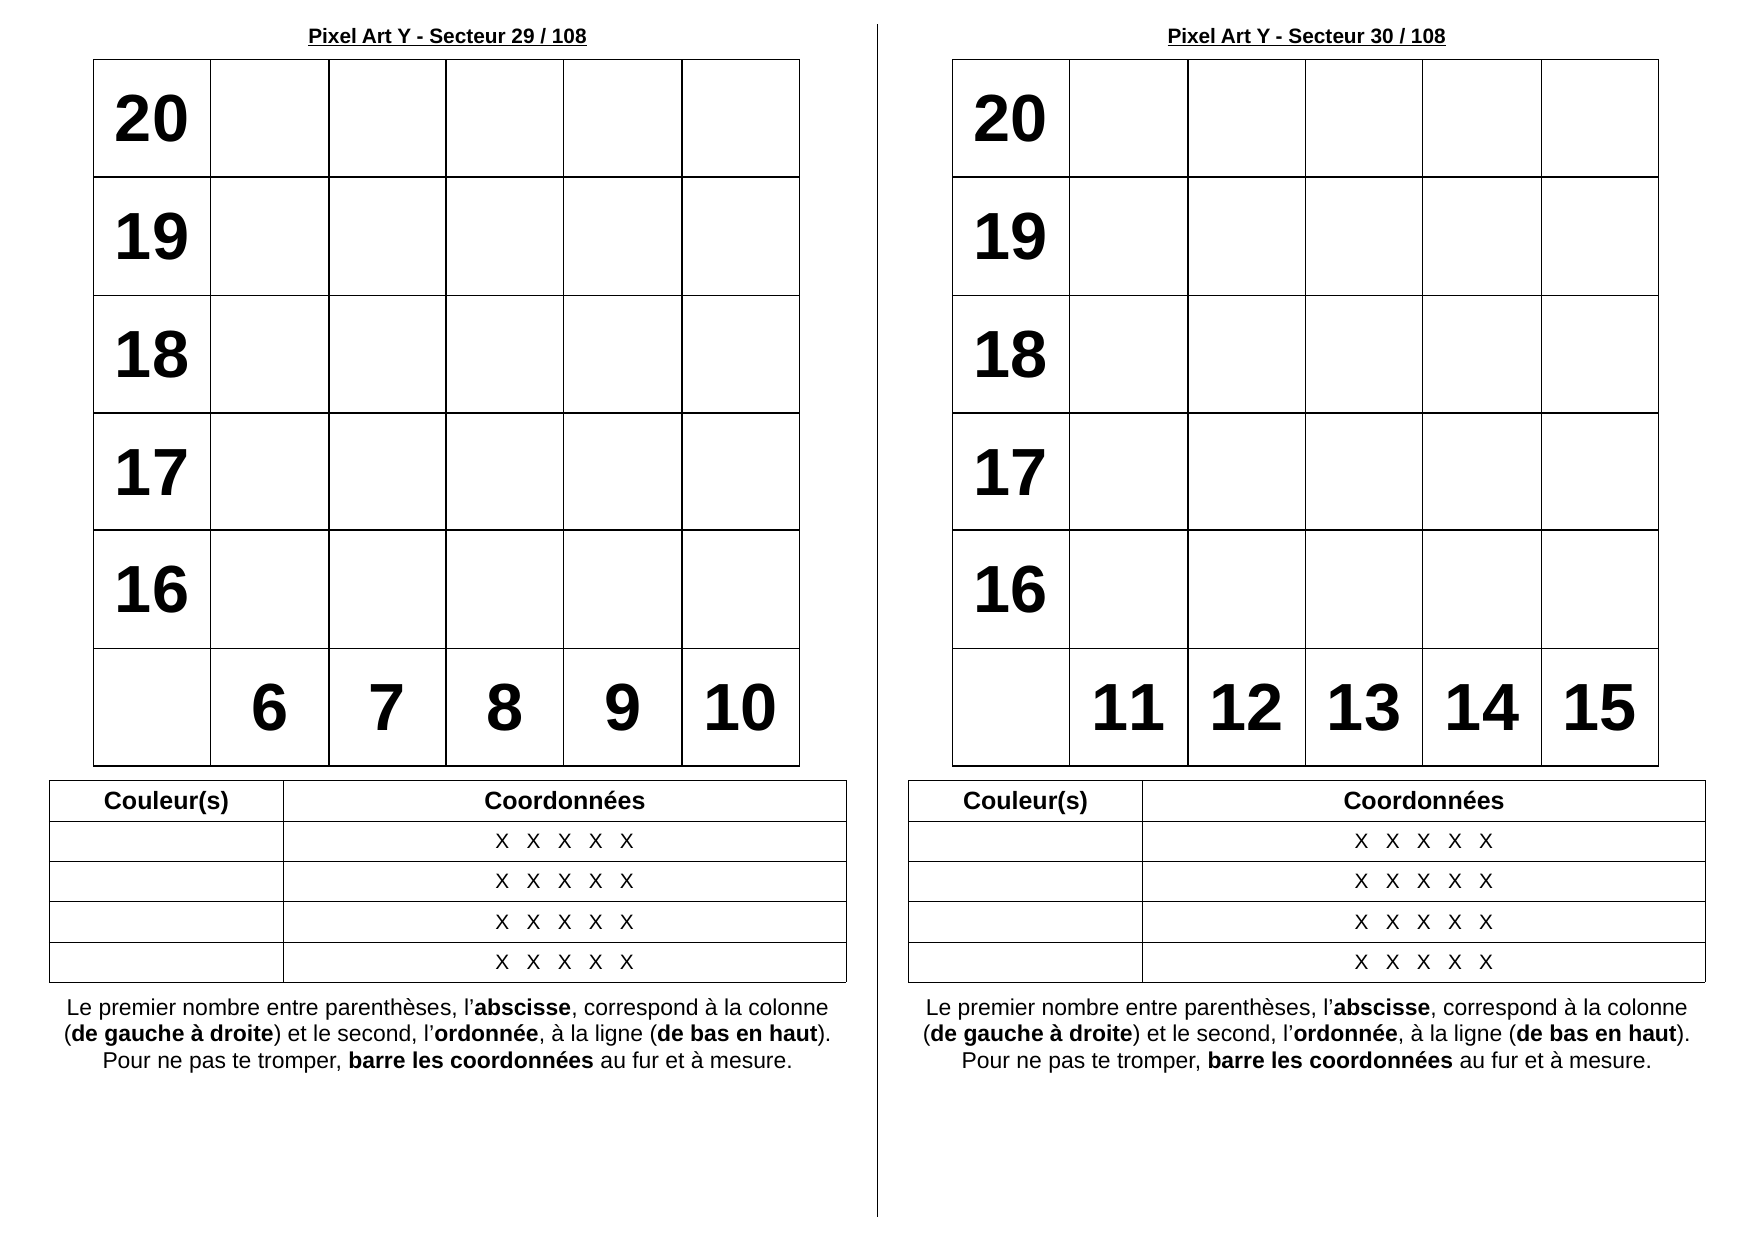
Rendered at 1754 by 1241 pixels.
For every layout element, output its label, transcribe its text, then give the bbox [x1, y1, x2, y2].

text Pixel Art Y - Secteur 30 / 108 [883, 24, 1730, 48]
table_cell X X X X X [1143, 822, 1705, 861]
table_cell X X X X X [1143, 902, 1705, 942]
table_header Coordonnées [284, 781, 846, 821]
table_cell [50, 822, 283, 861]
text Pour ne pas te tromper, barre les coordonnées au fur et à mesure. [24, 1047, 871, 1073]
table_cell [50, 862, 283, 901]
table_cell X X X X X [284, 943, 846, 982]
table_cell X X X X X [1143, 862, 1705, 901]
text Le premier nombre entre parenthèses, l’abscisse, correspond à la colonne [24, 994, 871, 1020]
table_cell [909, 943, 1142, 982]
table_cell [909, 822, 1142, 861]
table_header Couleur(s) [909, 781, 1142, 821]
table_cell [50, 943, 283, 982]
table_cell [909, 862, 1142, 901]
table_header Couleur(s) [50, 781, 283, 821]
table_cell X X X X X [284, 862, 846, 901]
text Pour ne pas te tromper, barre les coordonnées au fur et à mesure. [883, 1047, 1730, 1073]
table_cell [909, 902, 1142, 942]
table_cell X X X X X [284, 822, 846, 861]
text Pixel Art Y - Secteur 29 / 108 [24, 24, 871, 48]
table_cell X X X X X [1143, 943, 1705, 982]
text Le premier nombre entre parenthèses, l’abscisse, correspond à la colonne [883, 994, 1730, 1020]
table_header Coordonnées [1143, 781, 1705, 821]
text (de gauche à droite) et le second, l’ordonnée, à la ligne (de bas en haut). [24, 1020, 871, 1047]
text (de gauche à droite) et le second, l’ordonnée, à la ligne (de bas en haut). [883, 1020, 1730, 1047]
table_cell [50, 902, 283, 942]
table_cell X X X X X [284, 902, 846, 942]
